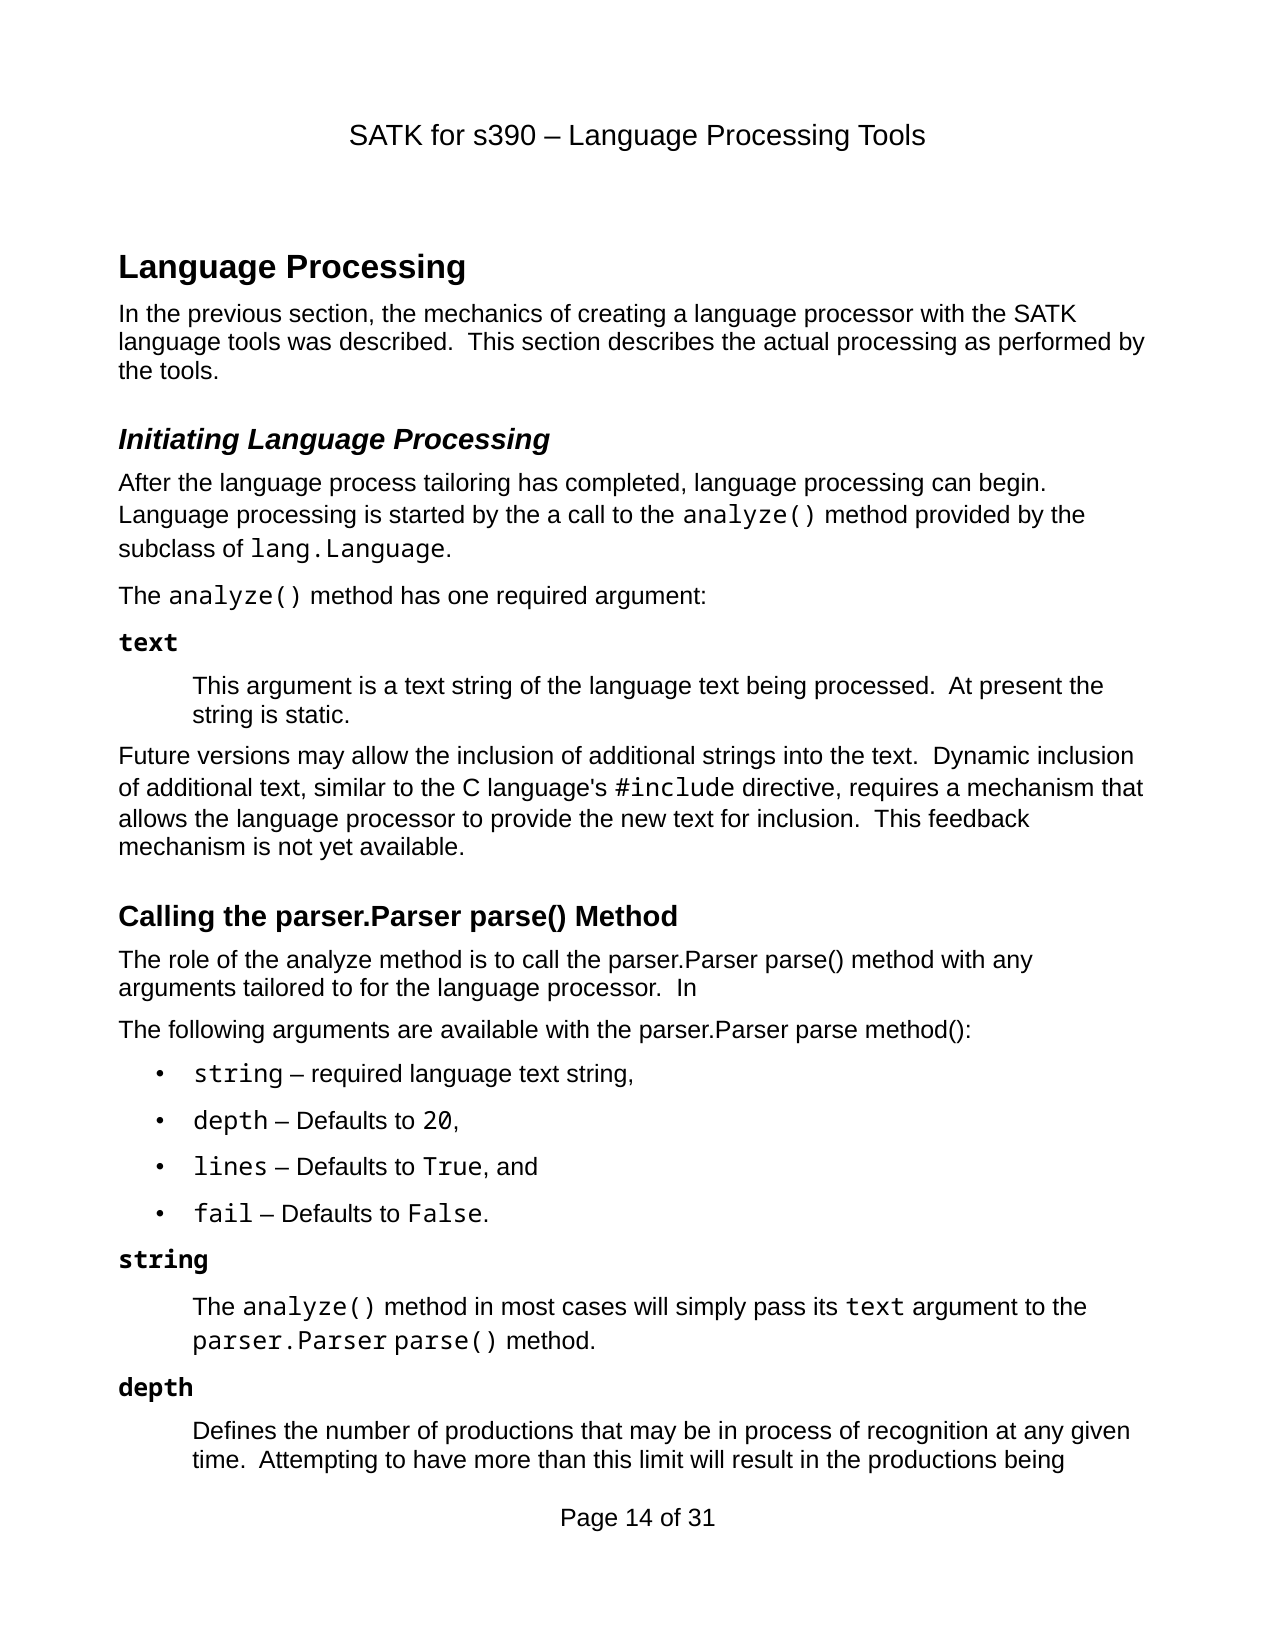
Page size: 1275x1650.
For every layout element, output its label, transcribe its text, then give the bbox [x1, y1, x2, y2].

list lines – Defaults to True, and [156, 1149, 1157, 1183]
list depth – Defaults to 20, [156, 1102, 1157, 1137]
subtitle Initiating Language Processing [118, 422, 1157, 456]
text Future versions may allow the inclusion of additional strings into the text. Dynamic inclusion of additional text, similar to the C language's #include directive, requires a mechanism that allows the language processor to provide the new text for inclusion. This feedback mechanism is not yet available. [118, 741, 1157, 861]
text After the language process tailoring has completed, language processing can begin. Language processing is started by the a call to the analyze() method provided by the subclass of lang.Language. [118, 468, 1157, 565]
text The analyze() method in most cases will simply pass its text argument to the parser.Parser parse() method. [192, 1289, 1157, 1357]
subtitle Calling the parser.Parser parse() Method [118, 899, 1157, 932]
list string – required language text string, [156, 1056, 1157, 1090]
text Defines the number of productions that may be in process of recognition at any given time. Attempting to have more than this limit will result in the productions being [192, 1416, 1157, 1473]
text The analyze() method has one required argument: [118, 578, 1157, 612]
text string [118, 1242, 1157, 1276]
text The role of the analyze method is to call the parser.Parser parse() method with any arguments tailored to for the language processor. In [118, 945, 1157, 1002]
list fail – Defaults to False. [156, 1196, 1157, 1230]
text In the previous section, the mechanics of creating a language processor with the SATK language tools was described. This section describes the actual processing as performed by the tools. [118, 298, 1157, 385]
text This argument is a text string of the language text being processed. At present the string is static. [192, 671, 1157, 728]
text text [118, 624, 1157, 658]
text depth [118, 1369, 1157, 1403]
subtitle Language Processing [118, 247, 1157, 286]
text The following arguments are available with the parser.Parser parse method(): [118, 1015, 1157, 1043]
